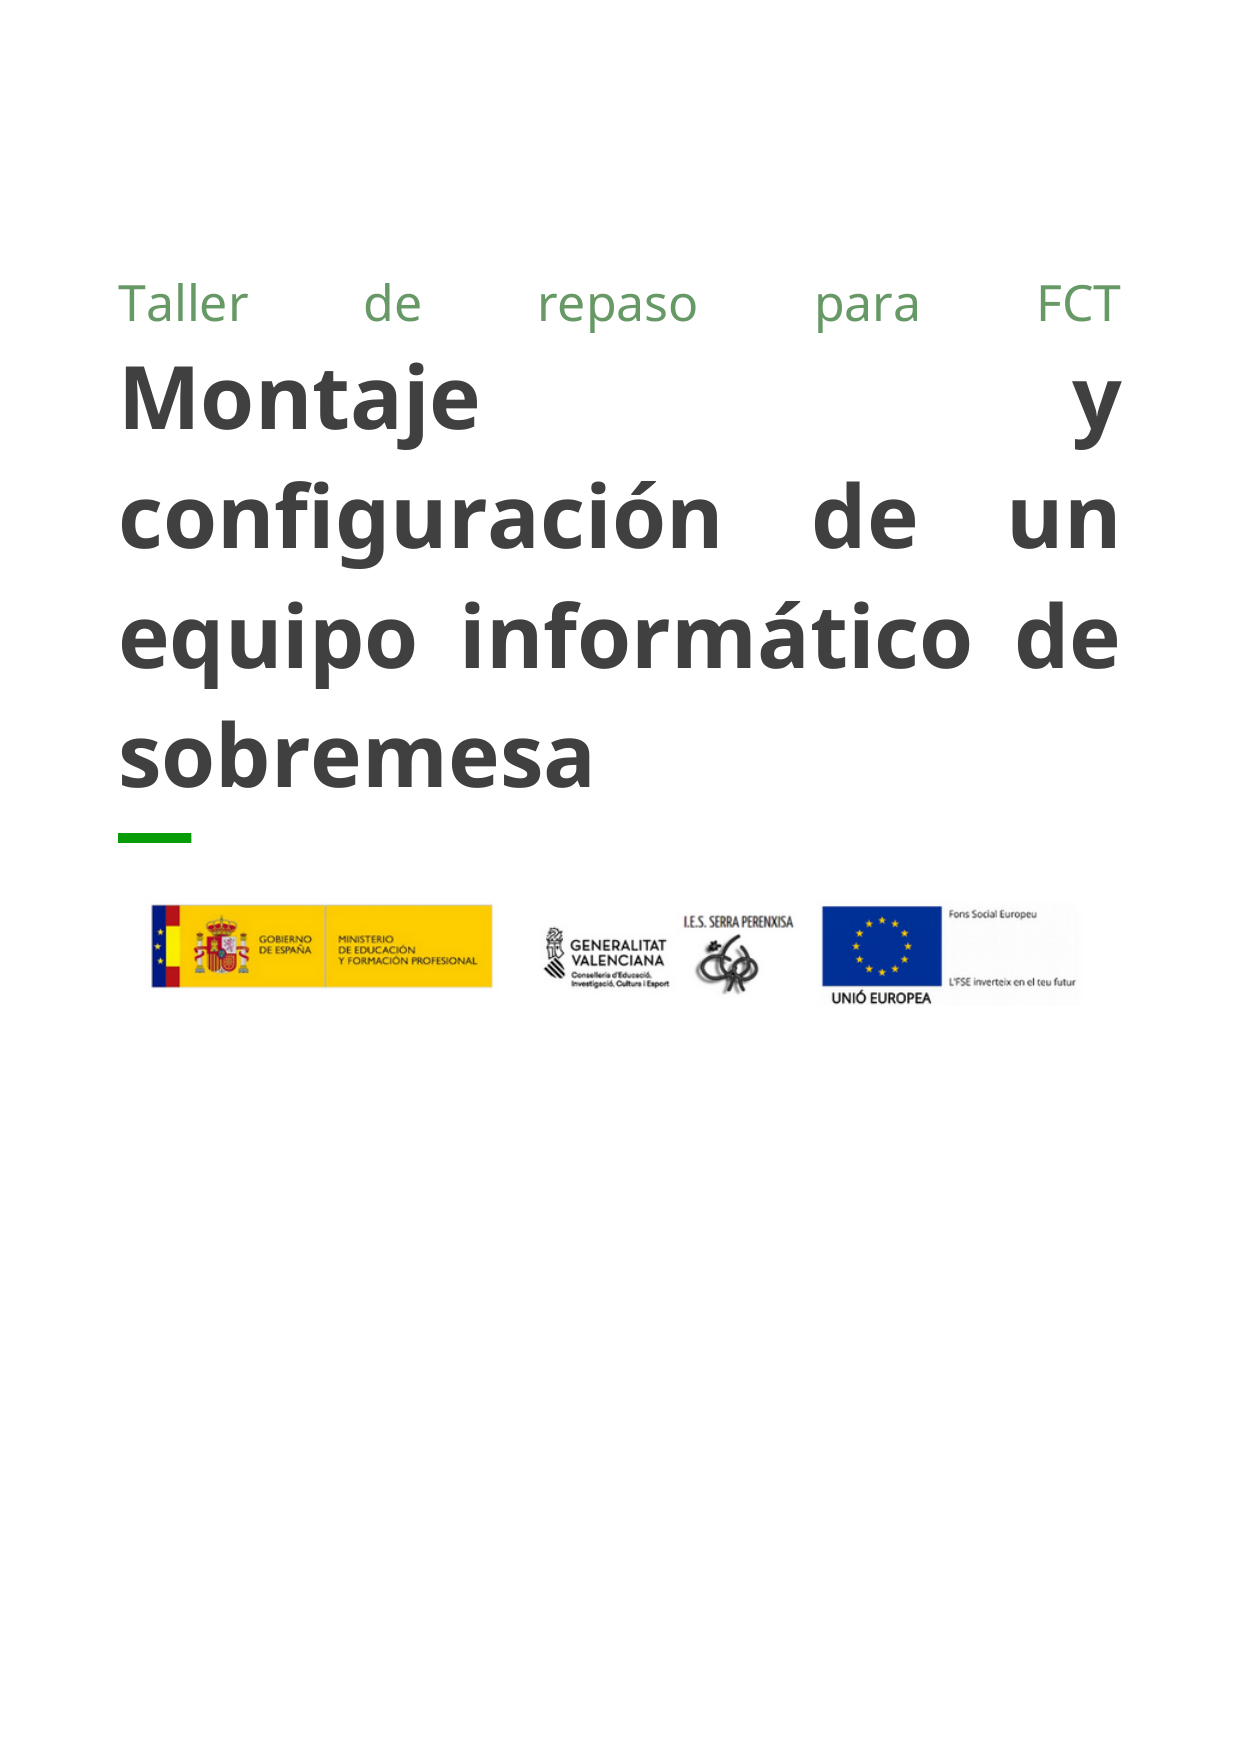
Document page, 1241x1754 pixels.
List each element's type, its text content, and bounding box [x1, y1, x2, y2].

title Taller de repaso para FCT Montaje y configuración de un equipo informático de sobremesa [118, 268, 1122, 813]
picture [118, 885, 1123, 1005]
picture [118, 833, 192, 843]
